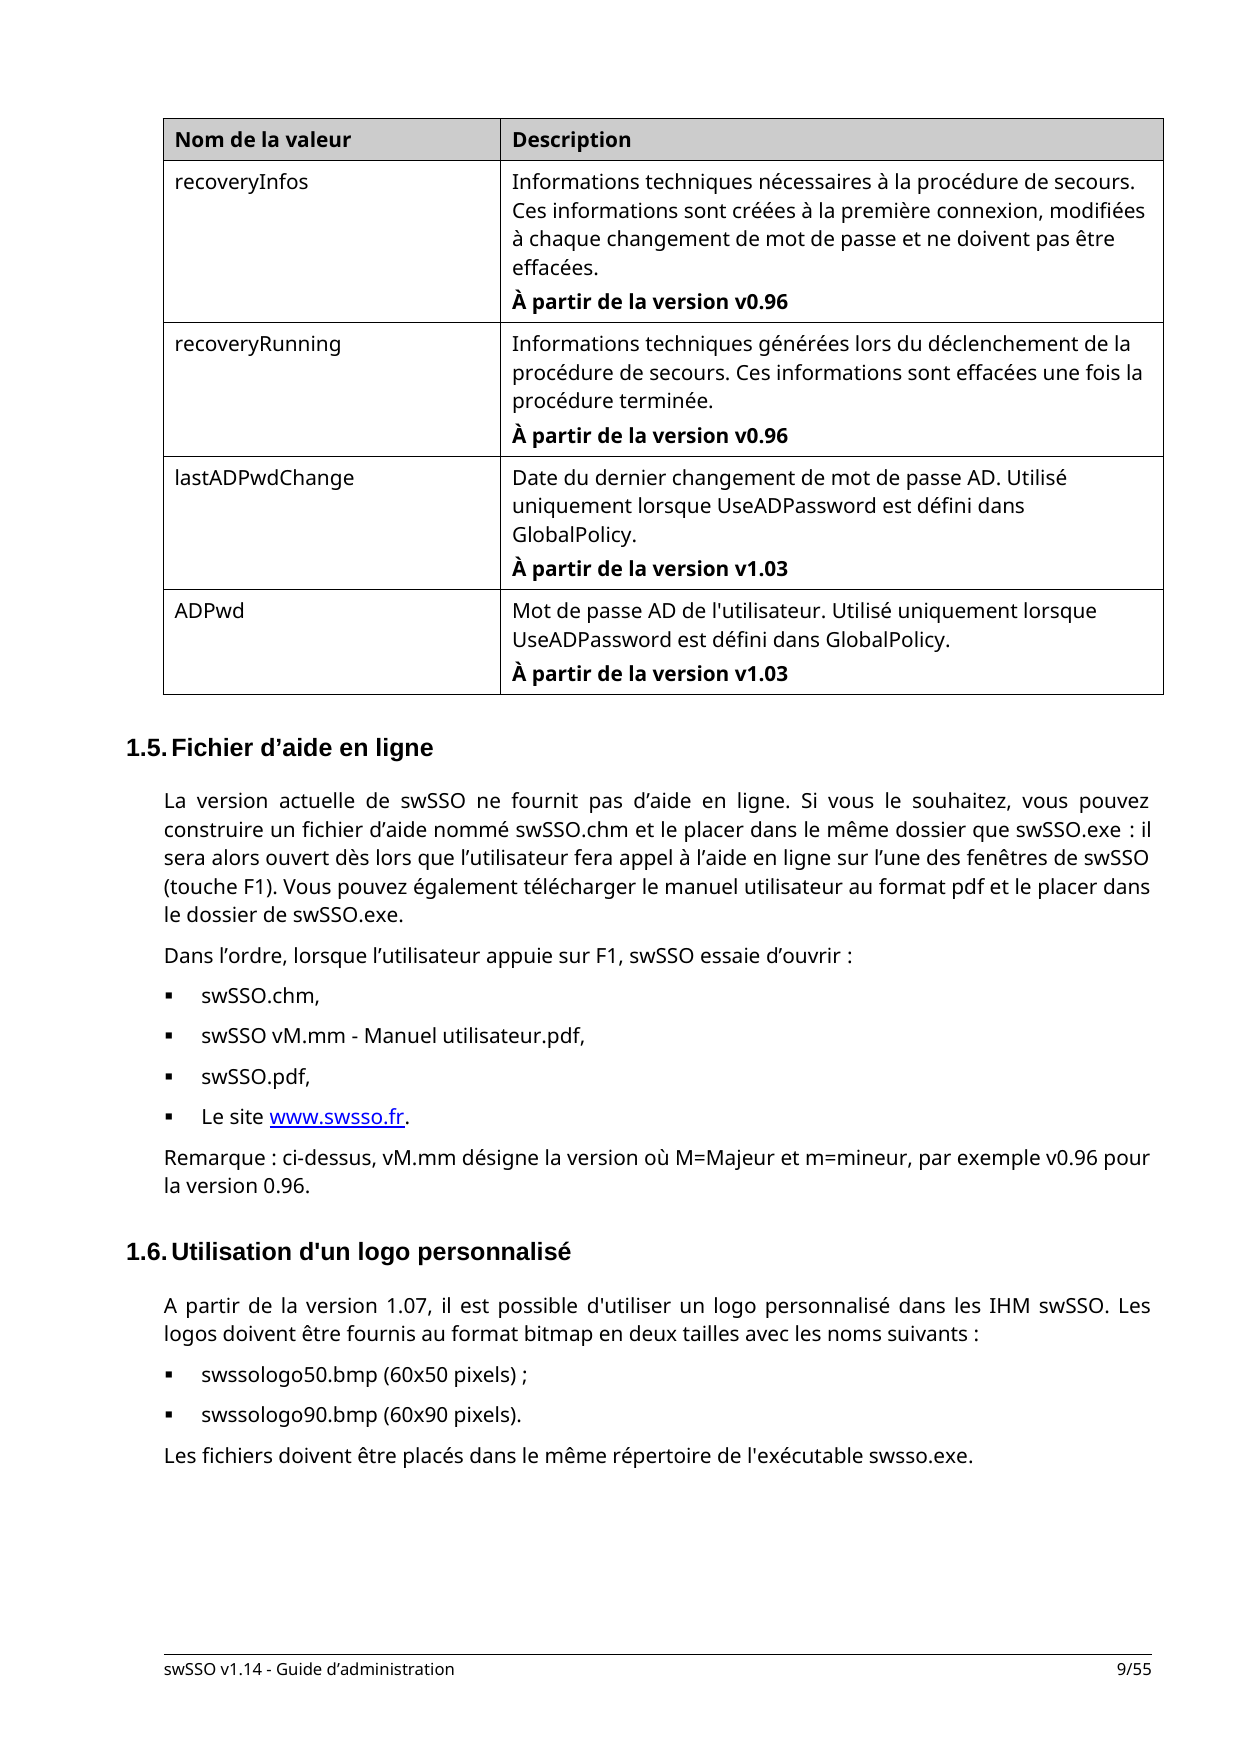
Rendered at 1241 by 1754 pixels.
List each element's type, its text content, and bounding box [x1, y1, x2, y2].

list swssologo90.bmp (60x90 pixels). [164, 1400, 1152, 1428]
list swssologo50.bmp (60x50 pixels) ; [164, 1360, 1152, 1388]
list Le site www.swsso.fr. [164, 1102, 1152, 1131]
text Remarque : ci-dessus, vM.mm désigne la version où M=Majeur et m=mineur, par exemple v0.96 pour la version 0.96. [164, 1143, 1152, 1200]
table_cell recoveryRunning [164, 323, 500, 456]
table_cell lastADPwdChange [164, 457, 500, 589]
text A partir de la version 1.07, il est possible d'utiliser un logo personnalisé dans les IHM swSSO. Les logos doivent être fournis au format bitmap en deux tailles avec les noms suivants : [164, 1291, 1152, 1348]
table_cell Mot de passe AD de l'utilisateur. Utilisé uniquement lorsque UseADPassword est défini dans GlobalPolicy. À partir de la version v1.03 [501, 590, 1163, 694]
text Les fichiers doivent être placés dans le même répertoire de l'exécutable swsso.exe. [164, 1441, 1152, 1469]
table_header Nom de la valeur [164, 119, 500, 160]
table_cell ADPwd [164, 590, 500, 694]
table_cell Informations techniques générées lors du déclenchement de la procédure de secours. Ces informations sont effacées une fois la procédure terminée. À partir de la version v0.96 [501, 323, 1163, 456]
table_cell Date du dernier changement de mot de passe AD. Utilisé uniquement lorsque UseADPassword est défini dans GlobalPolicy. À partir de la version v1.03 [501, 457, 1163, 589]
subtitle Fichier d’aide en ligne [126, 733, 1152, 762]
subtitle Utilisation d'un logo personnalisé [126, 1237, 1152, 1266]
table_cell recoveryInfos [164, 161, 500, 322]
text La version actuelle de swSSO ne fournit pas d’aide en ligne. Si vous le souhaitez, vous pouvez construire un fichier d’aide nommé swSSO.chm et le placer dans le même dossier que swSSO.exe : il sera alors ouvert dès lors que l’utilisateur fera appel à l’aide en ligne sur l’une des fenêtres de swSSO (touche F1). Vous pouvez également télécharger le manuel utilisateur au format pdf et le placer dans le dossier de swSSO.exe. [164, 787, 1152, 929]
text Dans l’ordre, lorsque l’utilisateur appuie sur F1, swSSO essaie d’ouvrir : [164, 941, 1152, 970]
list swSSO.chm, [164, 981, 1152, 1010]
list swSSO vM.mm - Manuel utilisateur.pdf, [164, 1022, 1152, 1050]
table_header Description [501, 119, 1163, 160]
table_cell Informations techniques nécessaires à la procédure de secours. Ces informations sont créées à la première connexion, modifiées à chaque changement de mot de passe et ne doivent pas être effacées. À partir de la version v0.96 [501, 161, 1163, 322]
list swSSO.pdf, [164, 1062, 1152, 1090]
